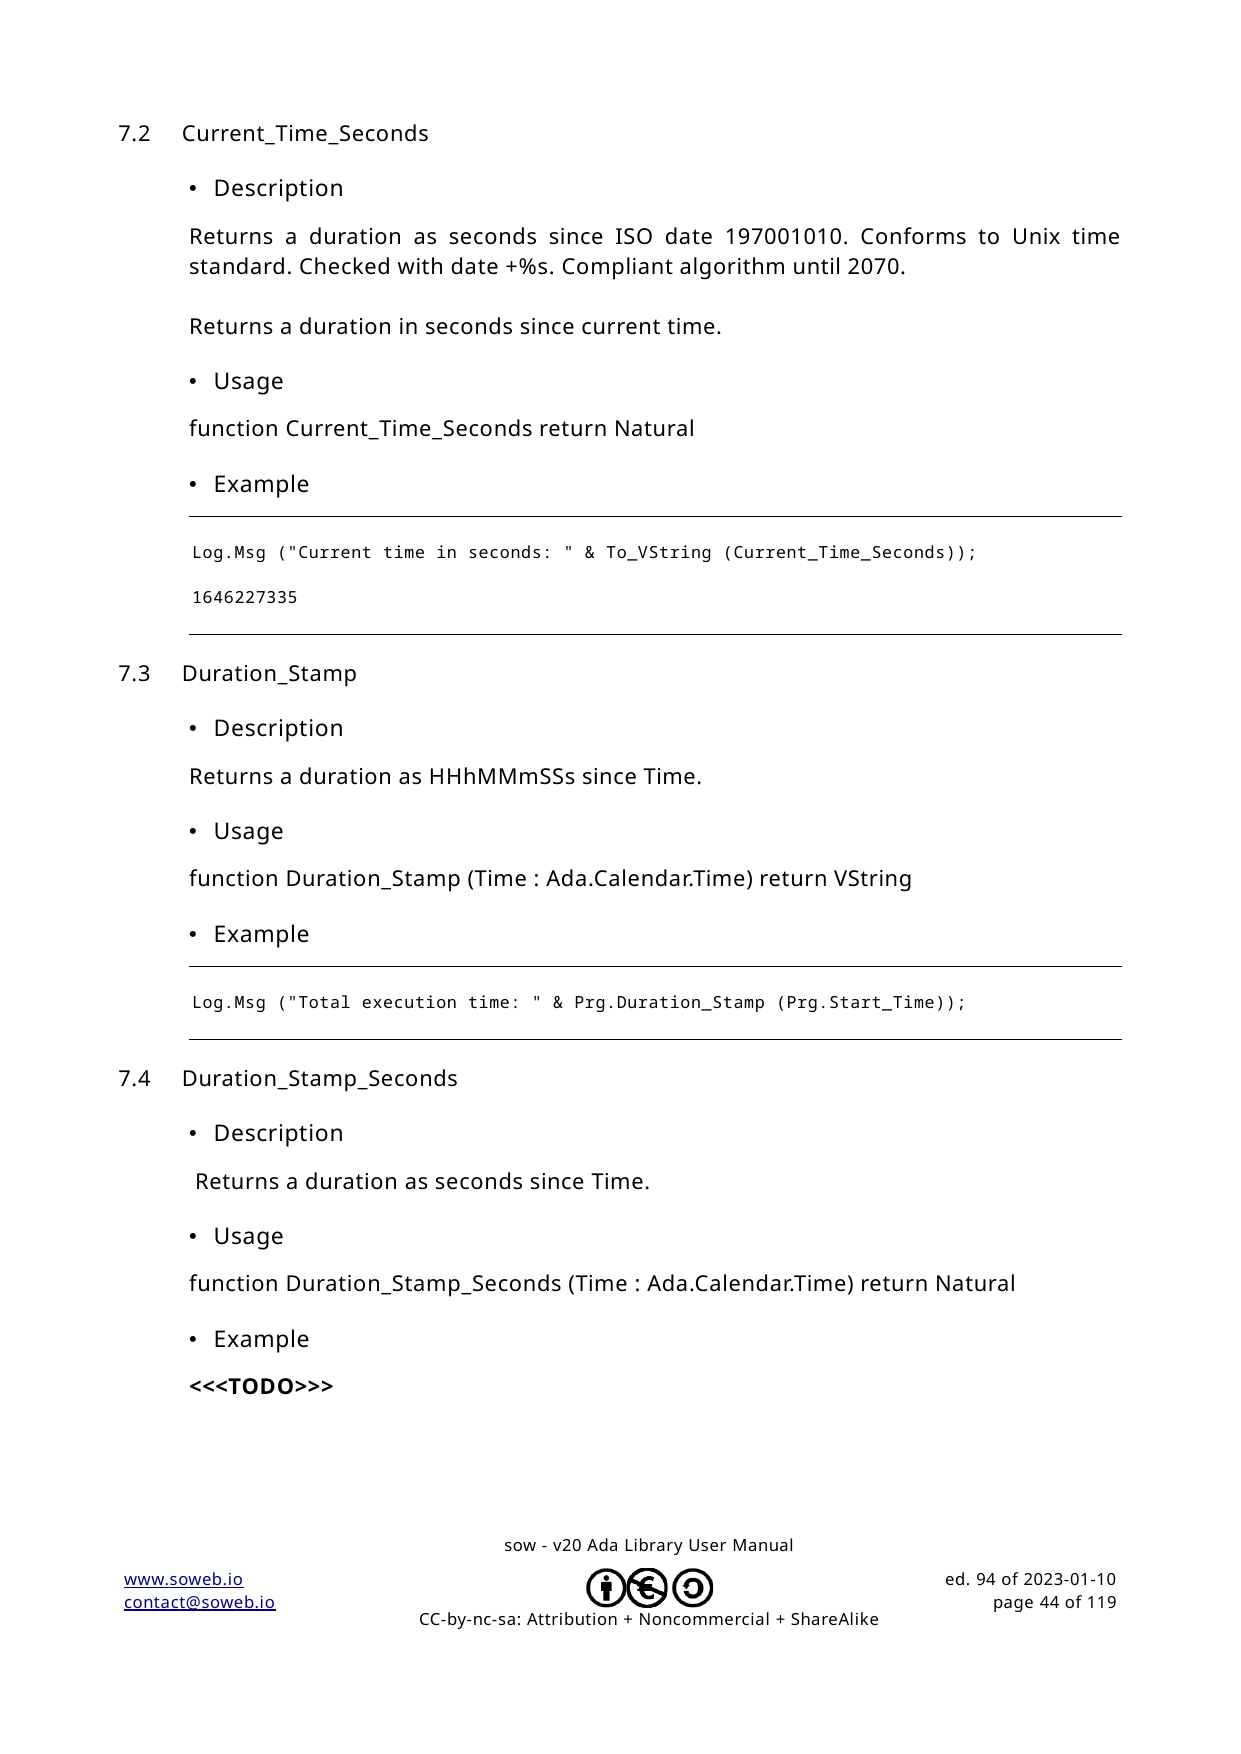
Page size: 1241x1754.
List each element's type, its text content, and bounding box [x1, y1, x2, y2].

text function Duration_Stamp (Time : Ada.Calendar.Time) return VString [189, 863, 1122, 893]
subtitle Usage [189, 814, 1122, 846]
subtitle Duration_Stamp_Seconds [118, 1063, 1122, 1093]
subtitle Example [189, 1322, 1122, 1353]
subtitle Example [189, 467, 1122, 498]
text Returns a duration as seconds since Time. [189, 1166, 1122, 1196]
subtitle Example [189, 917, 1122, 948]
text Returns a duration in seconds since current time. [189, 311, 1122, 341]
subtitle Description [189, 712, 1122, 743]
text function Duration_Stamp_Seconds (Time : Ada.Calendar.Time) return Natural [189, 1268, 1122, 1298]
text <<<TODO>>> [189, 1371, 1122, 1401]
subtitle Duration_Stamp [118, 658, 1122, 688]
text Returns a duration as HHhMMmSSs since Time. [189, 761, 1122, 791]
list Log.Msg ("Total execution time: " & Prg.Duration_Stamp (Prg.Start_Time)); [189, 967, 1122, 1039]
picture [585, 1568, 668, 1608]
subtitle Current_Time_Seconds [118, 118, 1122, 148]
text function Current_Time_Seconds return Natural [189, 413, 1122, 443]
subtitle Description [189, 172, 1122, 203]
text Returns a duration as seconds since ISO date 197001010. Conforms to Unix time standard. Checked with date +%s. Compliant algorithm until 2070. [189, 221, 1122, 281]
list Log.Msg ("Current time in seconds: " & To_VString (Current_Time_Seconds)); 1646227335 [189, 517, 1122, 609]
subtitle Description [189, 1117, 1122, 1148]
subtitle Usage [189, 1219, 1122, 1251]
picture [672, 1568, 714, 1608]
subtitle Usage [189, 364, 1122, 396]
